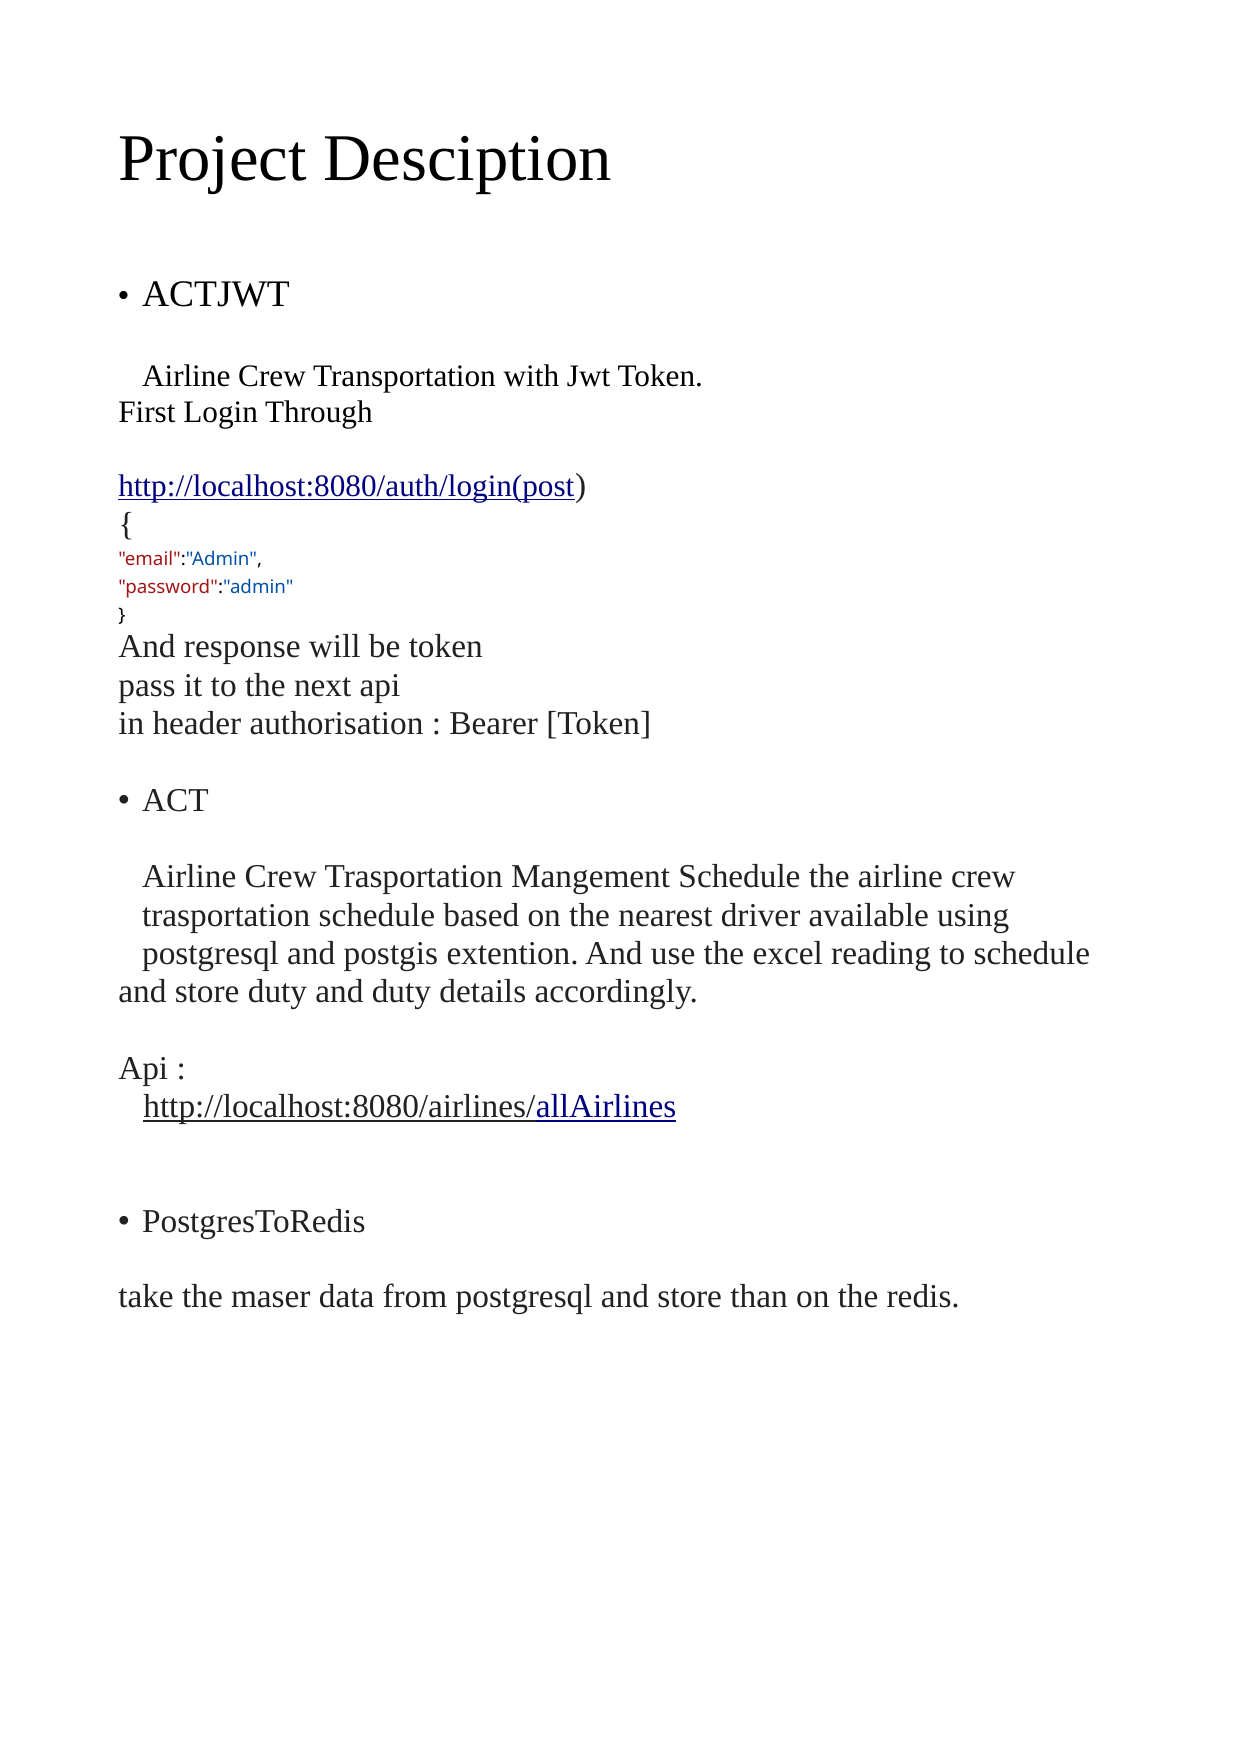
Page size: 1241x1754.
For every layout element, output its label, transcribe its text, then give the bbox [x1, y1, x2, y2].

text Api : [118, 1048, 1122, 1087]
text { [118, 504, 1122, 542]
text http://localhost:8080/airlines/allAirlines [118, 1087, 1122, 1125]
text "email":"Admin", [118, 542, 1122, 570]
text and store duty and duty details accordingly. [118, 972, 1122, 1010]
text And response will be token pass it to the next api in header authorisation : Bearer [Token] [118, 627, 1122, 742]
list PostgresToRedis [118, 1202, 1122, 1240]
text take the maser data from postgresql and store than on the redis. [118, 1276, 1122, 1314]
list ACTJWT Airline Crew Transportation with Jwt Token. [118, 271, 1122, 394]
text First Login Through [118, 394, 1122, 429]
text } [118, 598, 1122, 627]
text http://localhost:8080/auth/login(post) [118, 466, 1122, 504]
text "password":"admin" [118, 570, 1122, 598]
list ACT Airline Crew Trasportation Mangement Schedule the airline crew trasportation schedule based on the nearest driver available using postgresql and postgis extention. And use the excel reading to schedule [118, 780, 1122, 972]
text Project Desciption [118, 118, 1122, 271]
